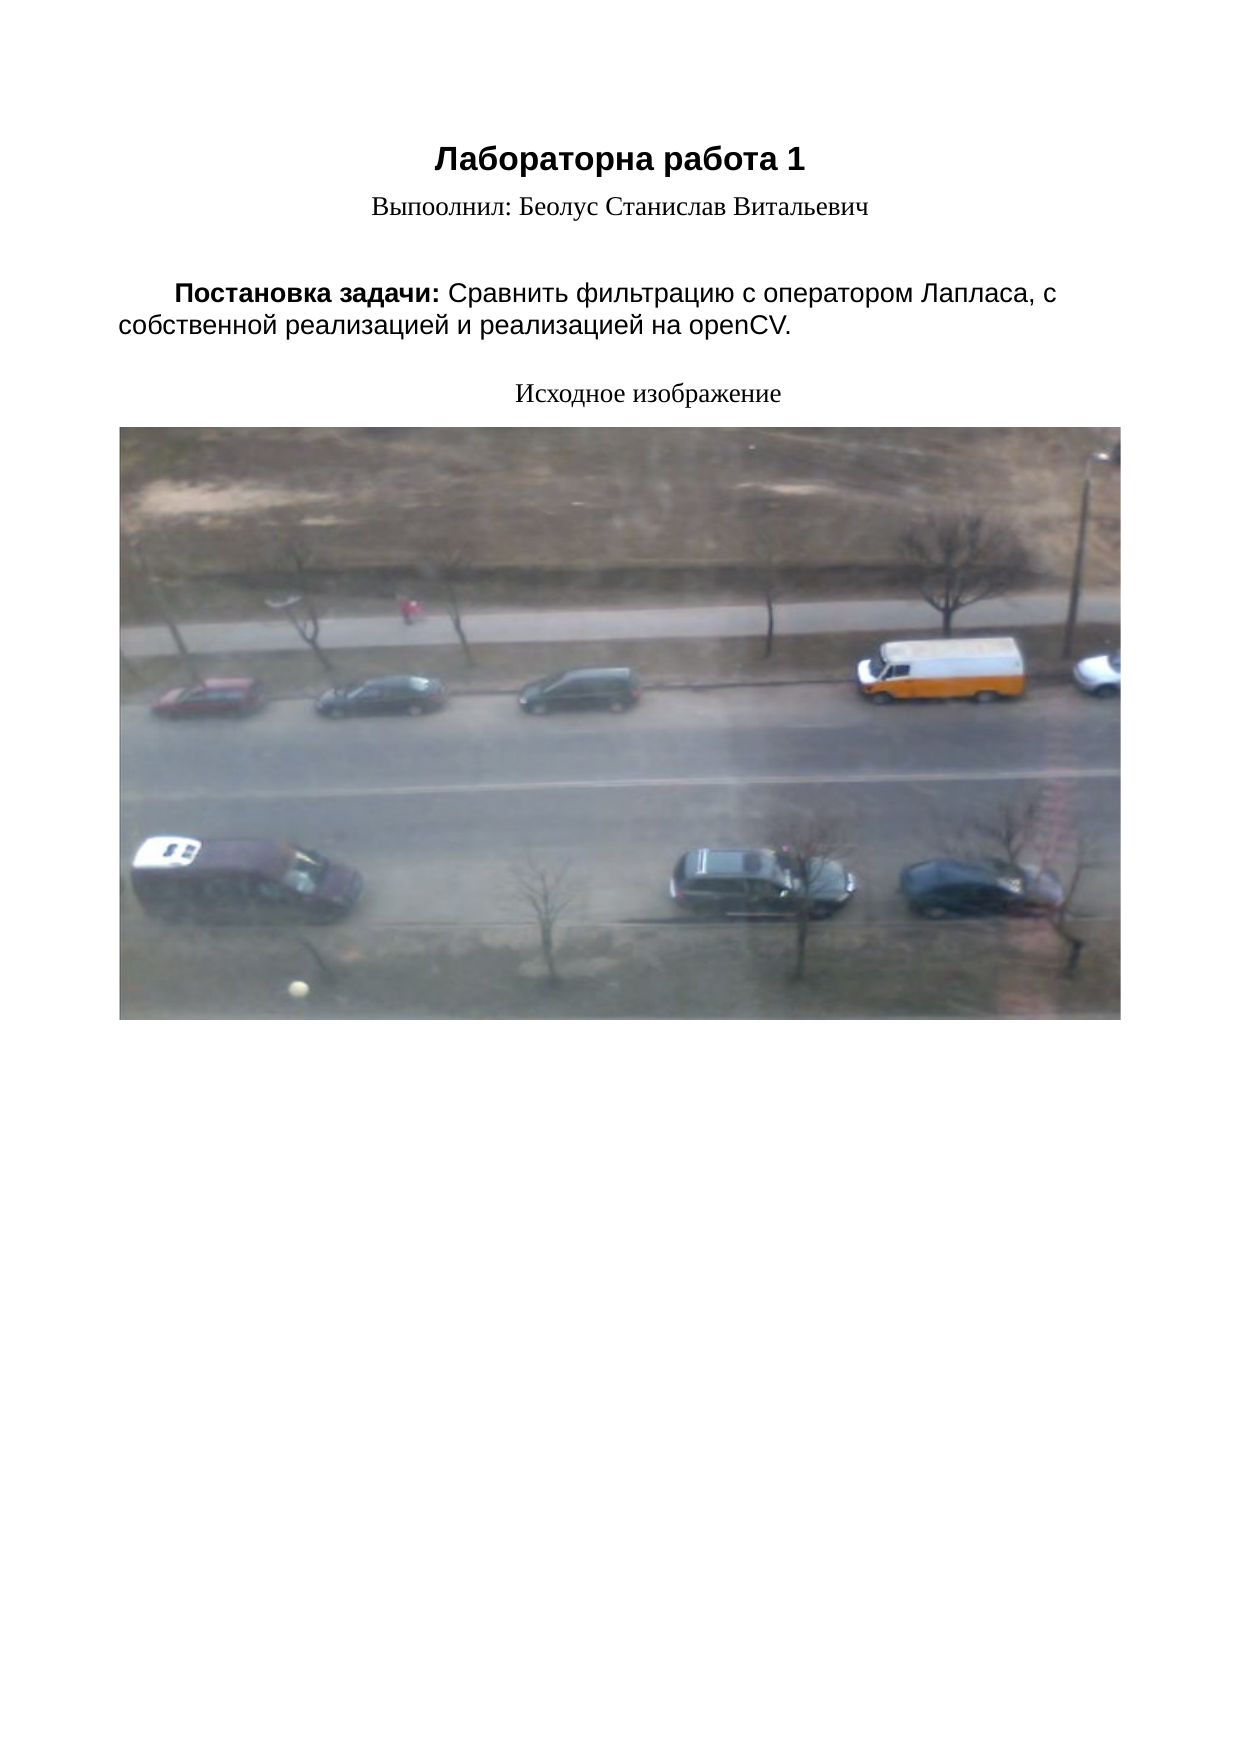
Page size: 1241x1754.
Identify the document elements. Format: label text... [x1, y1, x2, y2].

text Выпоолнил: Беолус Станислав Витальевич [118, 190, 1122, 221]
subtitle Лабораторна работа 1 [118, 139, 1122, 178]
text Исходное изображение [118, 377, 1122, 408]
subtitle Постановка задачи: Сравнить фильтрацию с оператором Лапласа, с собственной реализацией и реализацией на openCV. [118, 277, 1122, 340]
picture [119, 427, 1121, 1020]
